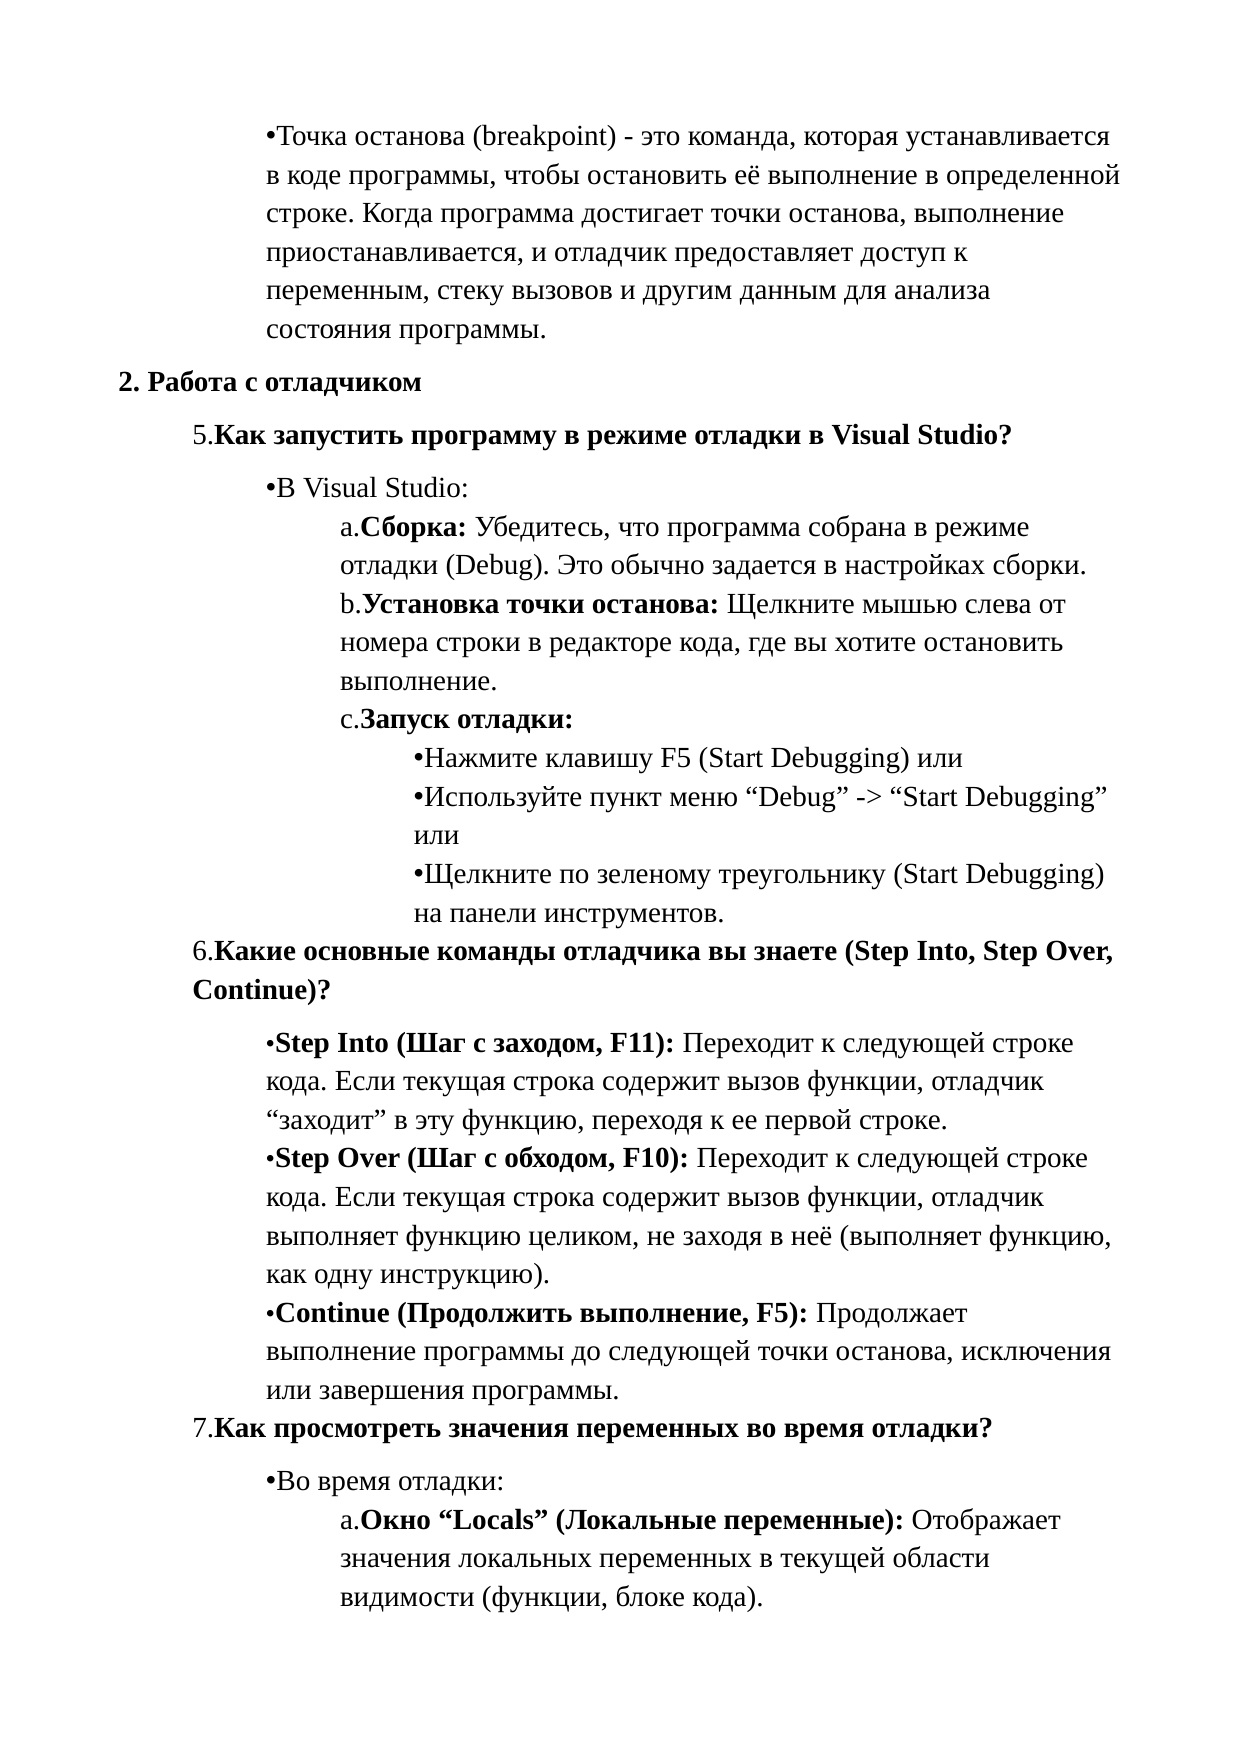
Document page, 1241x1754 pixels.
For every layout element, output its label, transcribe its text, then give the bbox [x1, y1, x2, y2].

list Окно “Locals” (Локальные переменные): Отображает значения локальных переменных в текущей области видимости (функции, блоке кода). [118, 1502, 1122, 1613]
list Нажмите клавишу F5 (Start Debugging) или [118, 740, 1122, 774]
list Step Over (Шаг с обходом, F10): Переходит к следующей строке кода. Если текущая строка содержит вызов функции, отладчик выполняет функцию целиком, не заходя в неё (выполняет функцию, как одну инструкцию). [118, 1141, 1122, 1290]
list Сборка: Убедитесь, что программа собрана в режиме отладки (Debug). Это обычно задается в настройках сборки. [118, 509, 1122, 581]
list Как запустить программу в режиме отладки в Visual Studio? [118, 417, 1122, 451]
list Какие основные команды отладчика вы знаете (Step Into, Step Over, Continue)? [118, 933, 1122, 1005]
list Continue (Продолжить выполнение, F5): Продолжает выполнение программы до следующей точки останова, исключения или завершения программы. [118, 1295, 1122, 1405]
list В Visual Studio: [118, 470, 1122, 504]
list Как просмотреть значения переменных во время отладки? [118, 1410, 1122, 1444]
list Установка точки останова: Щелкните мышью слева от номера строки в редакторе кода, где вы хотите остановить выполнение. [118, 586, 1122, 697]
text 2. Работа с отладчиком [118, 364, 1122, 398]
list Step Into (Шаг с заходом, F11): Переходит к следующей строке кода. Если текущая строка содержит вызов функции, отладчик “заходит” в эту функцию, переходя к ее первой строке. [118, 1025, 1122, 1136]
list Во время отладки: [118, 1463, 1122, 1497]
list Щелкните по зеленому треугольнику (Start Debugging) на панели инструментов. [118, 856, 1122, 928]
list Запуск отладки: [118, 702, 1122, 735]
list Используйте пункт меню “Debug” -> “Start Debugging” или [118, 779, 1122, 851]
list Точка останова (breakpoint) - это команда, которая устанавливается в коде программы, чтобы остановить её выполнение в определенной строке. Когда программа достигает точки останова, выполнение приостанавливается, и отладчик предоставляет доступ к переменным, стеку вызовов и другим данным для анализа состояния программы. [118, 118, 1122, 344]
